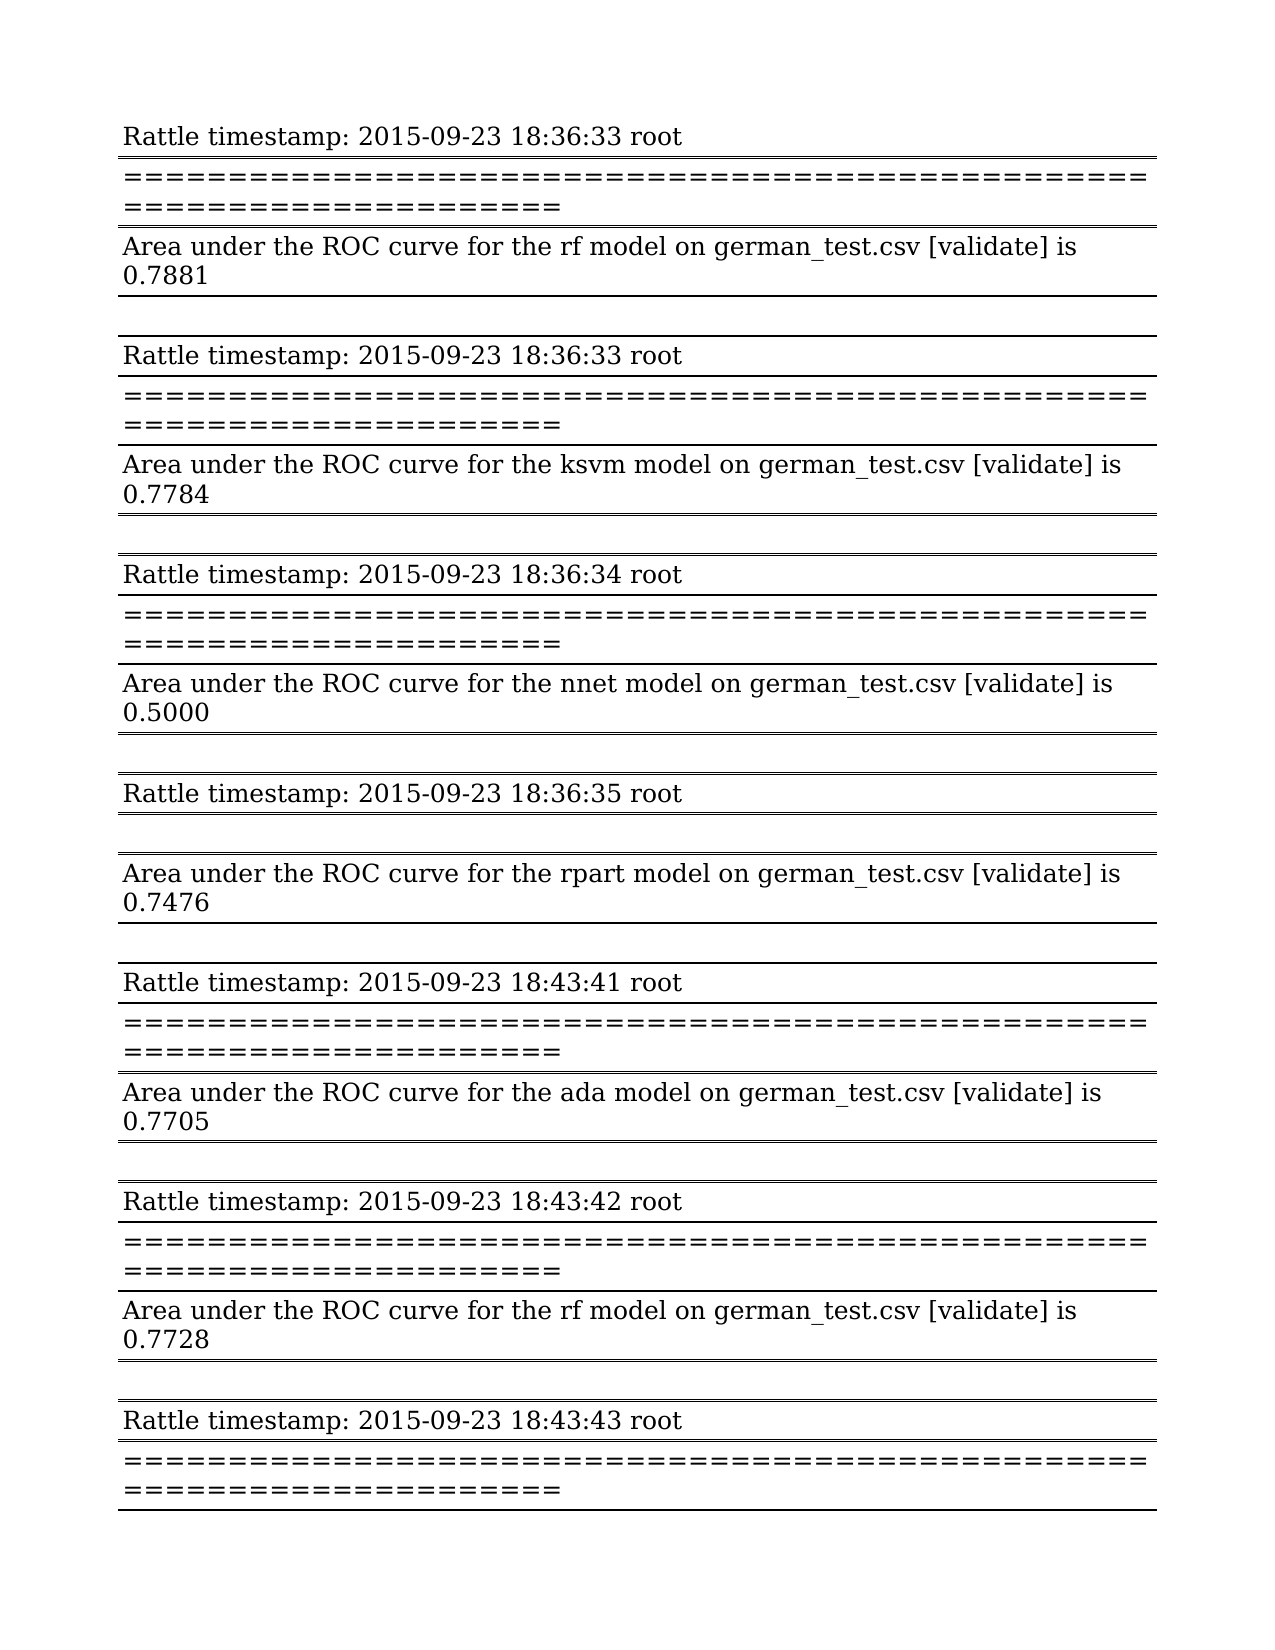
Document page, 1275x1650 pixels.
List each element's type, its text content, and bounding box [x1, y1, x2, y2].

text ====================================================================== [118, 1004, 1157, 1071]
text Rattle timestamp: 2015-09-23 18:43:41 root [118, 964, 1157, 1002]
text ====================================================================== [118, 159, 1157, 225]
text Rattle timestamp: 2015-09-23 18:36:33 root [118, 118, 1157, 156]
text ====================================================================== [118, 1223, 1157, 1290]
text ====================================================================== [118, 1442, 1157, 1509]
text Rattle timestamp: 2015-09-23 18:36:34 root [118, 556, 1157, 594]
text Area under the ROC curve for the rf model on german_test.csv [validate] is 0.7881 [118, 228, 1157, 295]
text Area under the ROC curve for the nnet model on german_test.csv [validate] is 0.5000 [118, 665, 1157, 732]
text Rattle timestamp: 2015-09-23 18:36:35 root [118, 775, 1157, 812]
text Area under the ROC curve for the rpart model on german_test.csv [validate] is 0.7476 [118, 855, 1157, 922]
text Area under the ROC curve for the ada model on german_test.csv [validate] is 0.7705 [118, 1074, 1157, 1140]
text Area under the ROC curve for the ksvm model on german_test.csv [validate] is 0.7784 [118, 446, 1157, 513]
text Rattle timestamp: 2015-09-23 18:43:43 root [118, 1402, 1157, 1439]
text ====================================================================== [118, 377, 1157, 444]
text Area under the ROC curve for the rf model on german_test.csv [validate] is 0.7728 [118, 1292, 1157, 1359]
text Rattle timestamp: 2015-09-23 18:36:33 root [118, 337, 1157, 375]
text ====================================================================== [118, 596, 1157, 663]
text Rattle timestamp: 2015-09-23 18:43:42 root [118, 1183, 1157, 1221]
